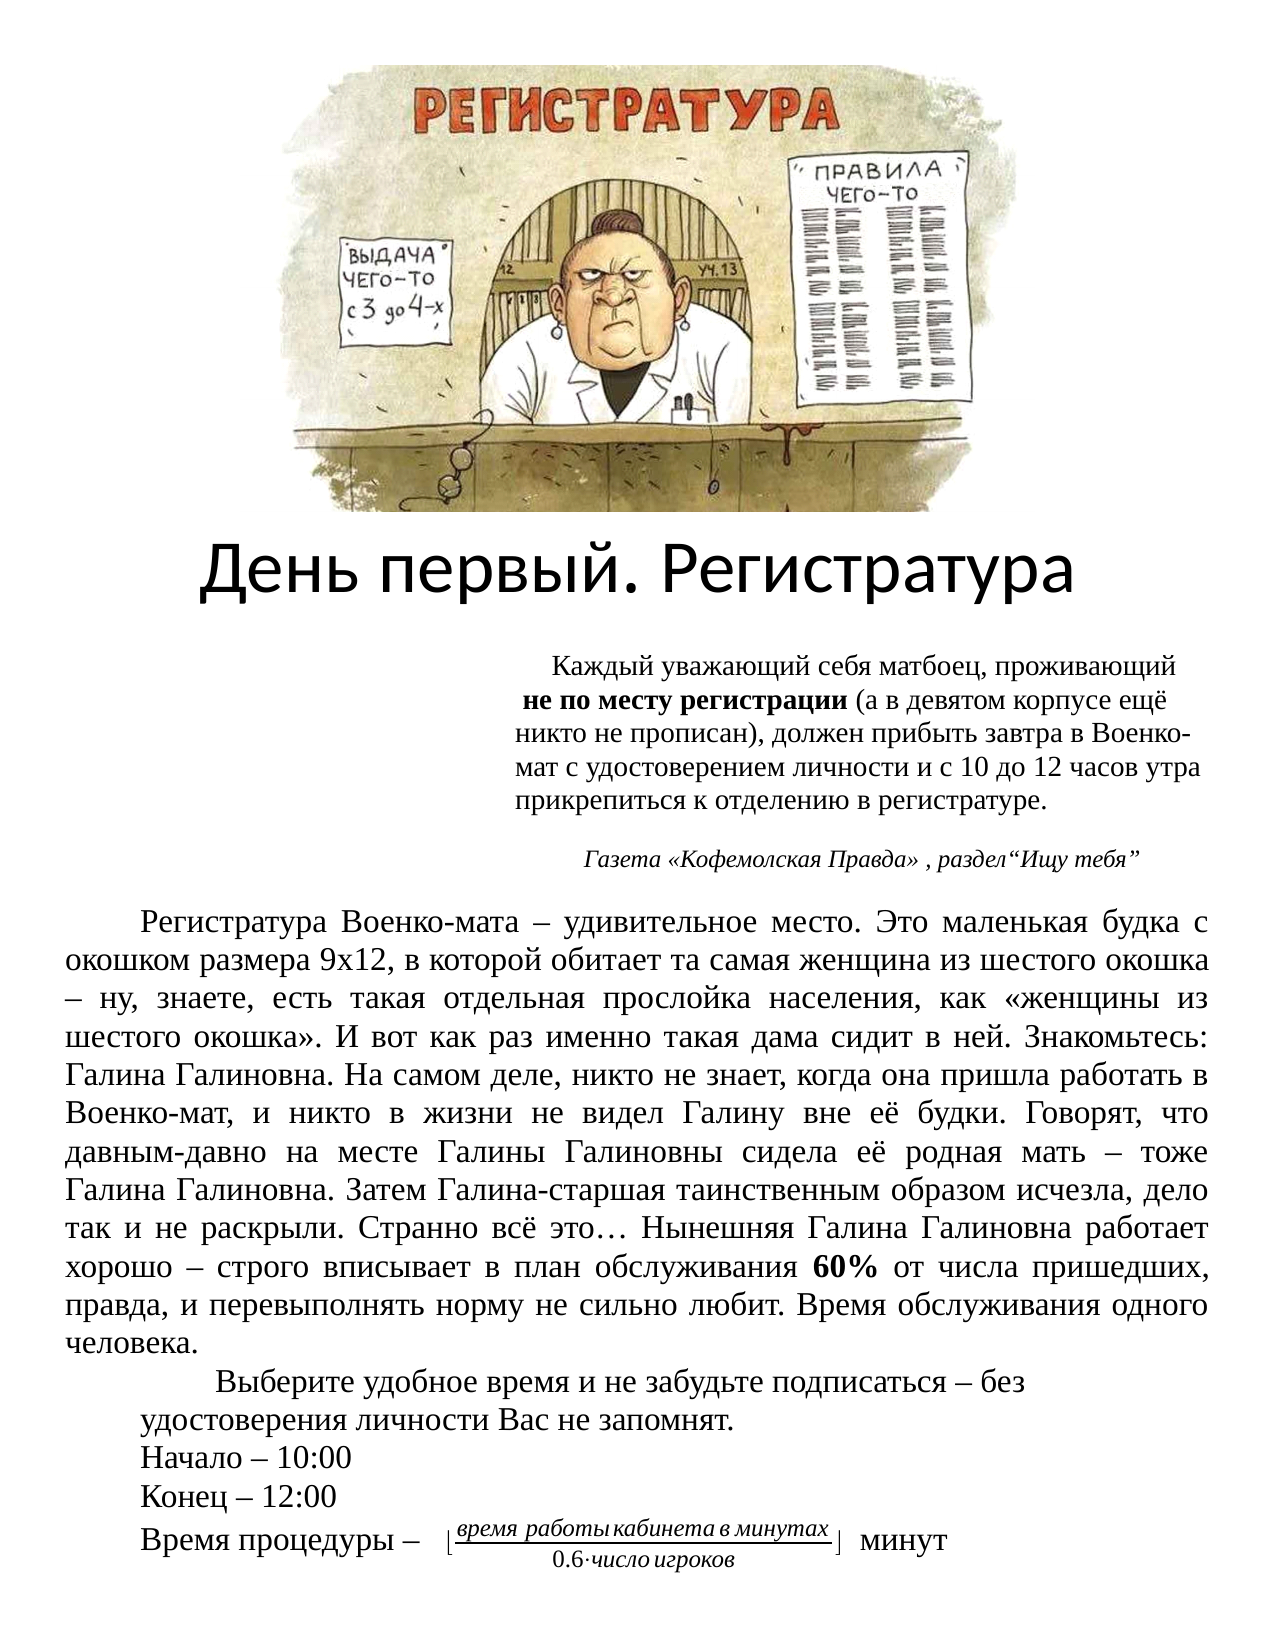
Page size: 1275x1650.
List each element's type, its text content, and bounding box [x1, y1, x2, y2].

text Начало – 10:00 [140, 1437, 1210, 1476]
picture [240, 65, 1035, 512]
text Регистратура Военко-мата – удивительное место. Это маленькая будка с окошком размера 9x12, в которой обитает та самая женщина из шестого окошка – ну, знаете, есть такая отдельная прослойка населения, как «женщины из шестого окошка». И вот как раз именно такая дама сидит в ней. Знакомьтесь: Галина Галиновна. На самом деле, никто не знает, когда она пришла работать в Военко-мат, и никто в жизни не видел Галину вне её будки. Говорят, что давным-давно на месте Галины Галиновны сидела её родная мать – тоже Галина Галиновна. Затем Галина-старшая таинственным образом исчезла, дело так и не раскрыли. Странно всё это… Нынешняя Галина Галиновна работает хорошо – строго вписывает в план обслуживания 60% от числа пришедших, правда, и перевыполнять норму не сильно любит. Время обслуживания одного человека. [65, 901, 1210, 1361]
text День первый. Регистратура [65, 65, 1210, 614]
text Каждый уважающий себя матбоец, проживающий не по месту регистрации (а в девятом корпусе ещё никто не прописан), должен прибыть завтра в Военко-мат с удостоверением личности и с 10 до 12 часов утра прикрепиться к отделению в регистратуре. Газета «Кофемолская Правда» , раздел“Ищу тебя” [515, 648, 1210, 873]
text Время процедуры – минут [140, 1514, 1210, 1573]
text Выберите удобное время и не забудьте подписаться – без удостоверения личности Вас не запомнят. [140, 1361, 1210, 1437]
text Конец – 12:00 [140, 1476, 1210, 1514]
